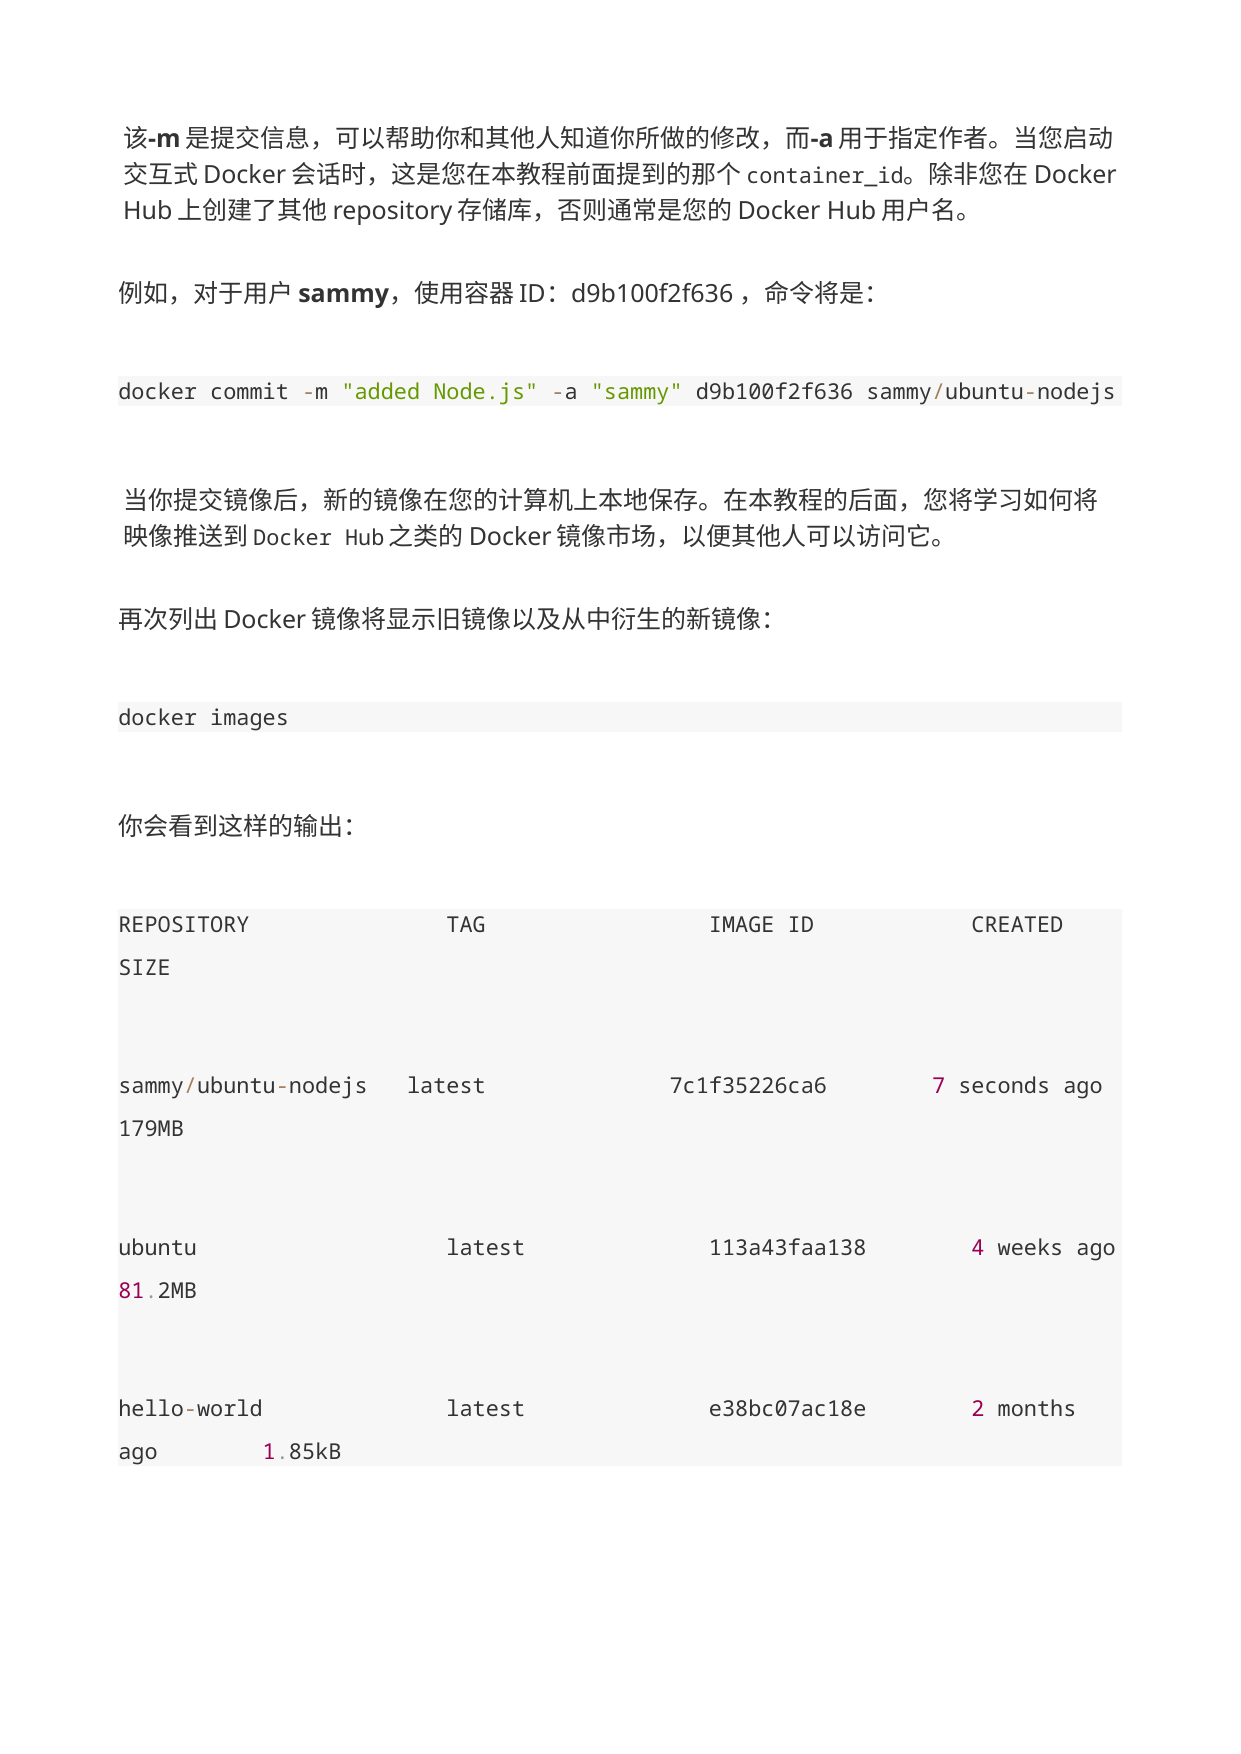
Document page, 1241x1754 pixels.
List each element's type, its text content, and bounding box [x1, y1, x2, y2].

text 当你提交镜像后，新的镜像在您的计算机上本地保存。在本教程的后面，您将学习如何将映像推送到Docker Hub之类的Docker镜像市场，以便其他人可以访问它。 [123, 480, 1117, 553]
text ubuntu latest 113a43faa138 4 weeks ago 81.2MB [118, 1232, 1122, 1304]
text docker commit -m "added Node.js" -a "sammy" d9b100f2f636 sammy/ubuntu-nodejs [118, 376, 1122, 406]
text hello-world latest e38bc07ac18e 2 months ago 1.85kB [118, 1393, 1122, 1466]
text sammy/ubuntu-nodejs latest 7c1f35226ca6 7 seconds ago 179MB [118, 1070, 1122, 1143]
text docker images [118, 702, 1122, 732]
text 你会看到这样的输出： [118, 806, 1122, 843]
text 再次列出Docker镜像将显示旧镜像以及从中衍生的新镜像： [118, 600, 1122, 636]
text 例如，对于用户sammy，使用容器ID：d9b100f2f636 ，命令将是： [118, 274, 1122, 310]
text 该-m是提交信息，可以帮助你和其他人知道你所做的修改，而-a用于指定作者。当您启动交互式Docker会话时，这是您在本教程前面提到的那个container_id。除非您在Docker Hub上创建了其他repository存储库，否则通常是您的Docker Hub用户名。 [123, 118, 1117, 227]
text REPOSITORY TAG IMAGE ID CREATED SIZE [118, 909, 1122, 982]
